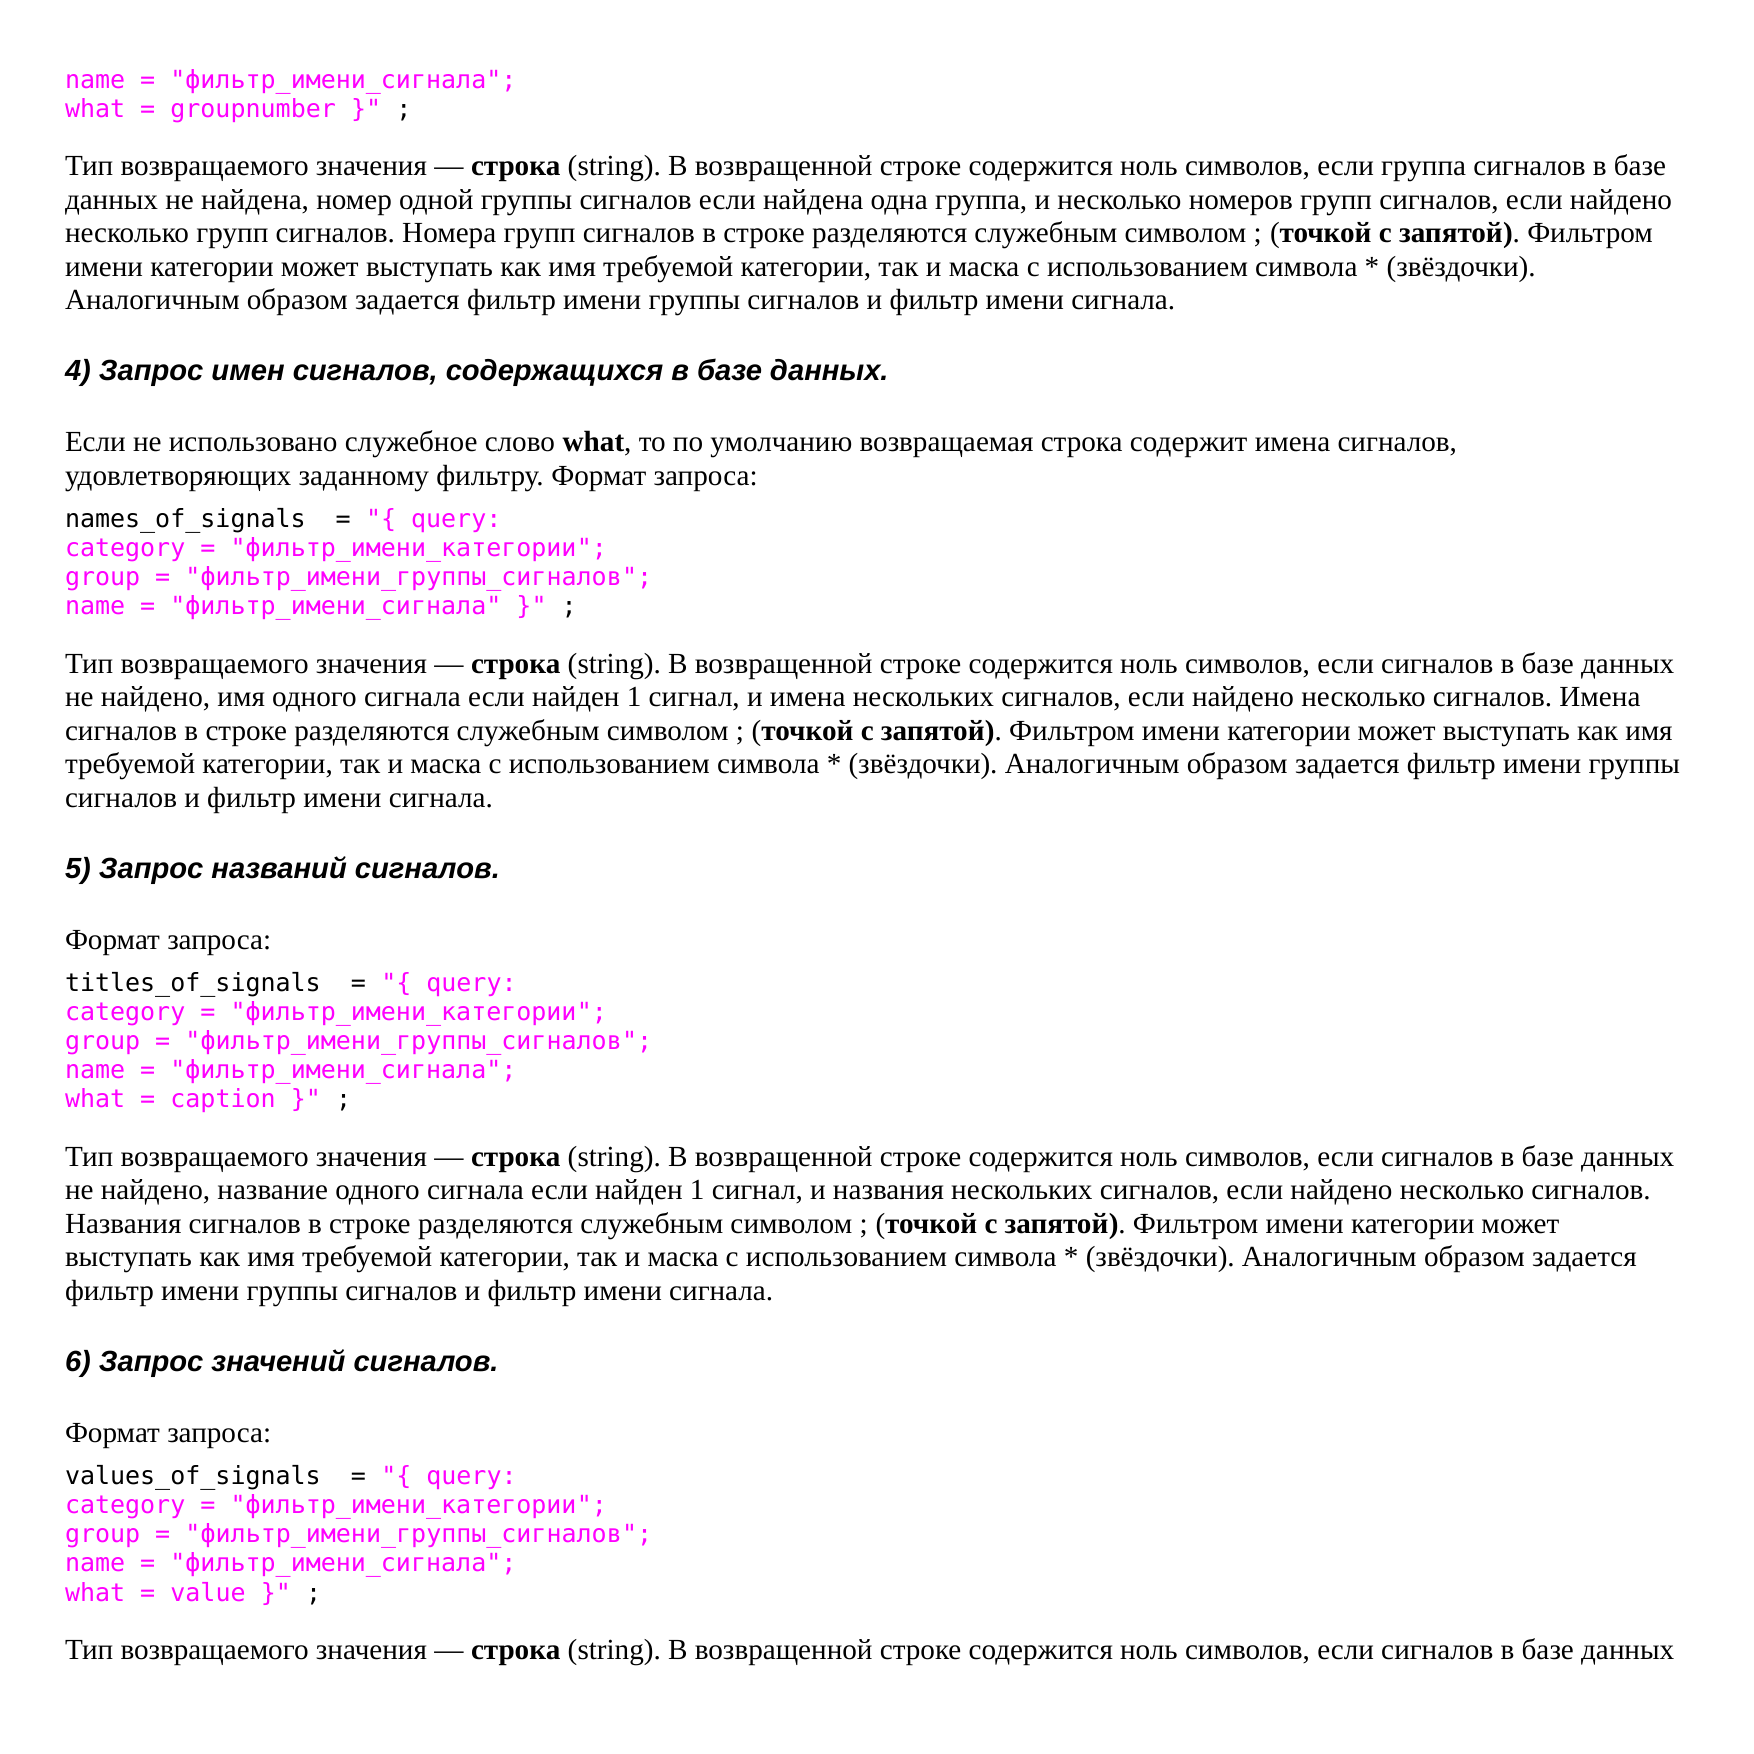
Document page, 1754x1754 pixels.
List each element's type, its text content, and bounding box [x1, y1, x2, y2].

table_cell name = "фильтр_имени_сигнала"; what = groupnumber }" ; Тип возвращаемого значения — строка (string). В возвращенной строке содержится ноль символов, если группа сигналов в базе данных не найдена, номер одной группы сигналов если найдена одна группа, и несколько номеров групп сигналов, если найдено несколько групп сигналов. Номера групп сигналов в строке разделяются служебным символом ; (точкой с запятой). Фильтром имени категории может выступать как имя требуемой категории, так и маска с использованием символа * (звёздочки). Аналогичным образом задается фильтр имени группы сигналов и фильтр имени сигнала. 4) Запрос имен сигналов, содержащихся в базе данных. Если не использовано служебное слово what, то по умолчанию возвращаемая строка содержит имена сигналов, удовлетворяющих заданному фильтру. Формат запроса: names_of_signals = "{ query: category = "фильтр_имени_категории"; group = "фильтр_имени_группы_сигналов"; name = "фильтр_имени_сигнала" }" ; Тип возвращаемого значения — строка (string). В возвращенной строке содержится ноль символов, если сигналов в базе данных не найдено, имя одного сигнала если найден 1 сигнал, и имена нескольких сигналов, если найдено несколько сигналов. Имена сигналов в строке разделяются служебным символом ; (точкой с запятой). Фильтром имени категории может выступать как имя требуемой категории, так и маска с использованием символа * (звёздочки). Аналогичным образом задается фильтр имени группы сигналов и фильтр имени сигнала. 5) Запрос названий сигналов. Формат запроса: titles_of_signals = "{ query: category = "фильтр_имени_категории"; group = "фильтр_имени_группы_сигналов"; name = "фильтр_имени_сигнала"; what = caption }" ; Тип возвращаемого значения — строка (string). В возвращенной строке содержится ноль символов, если сигналов в базе данных не найдено, название одного сигнала если найден 1 сигнал, и названия нескольких сигналов, если найдено несколько сигналов. Названия сигналов в строке разделяются служебным символом ; (точкой с запятой). Фильтром имени категории может выступать как имя требуемой категории, так и маска с использованием символа * (звёздочки). Аналогичным образом задается фильтр имени группы сигналов и фильтр имени сигнала. 6) Запрос значений сигналов. Формат запроса: values_of_signals = "{ query: category = "фильтр_имени_категории"; group = "фильтр_имени_группы_сигналов"; name = "фильтр_имени_сигнала"; what = value }" ; Тип возвращаемого значения — строка (string). В возвращенной строке содержится ноль символов, если сигналов в базе данных [59, 59, 1695, 1671]
